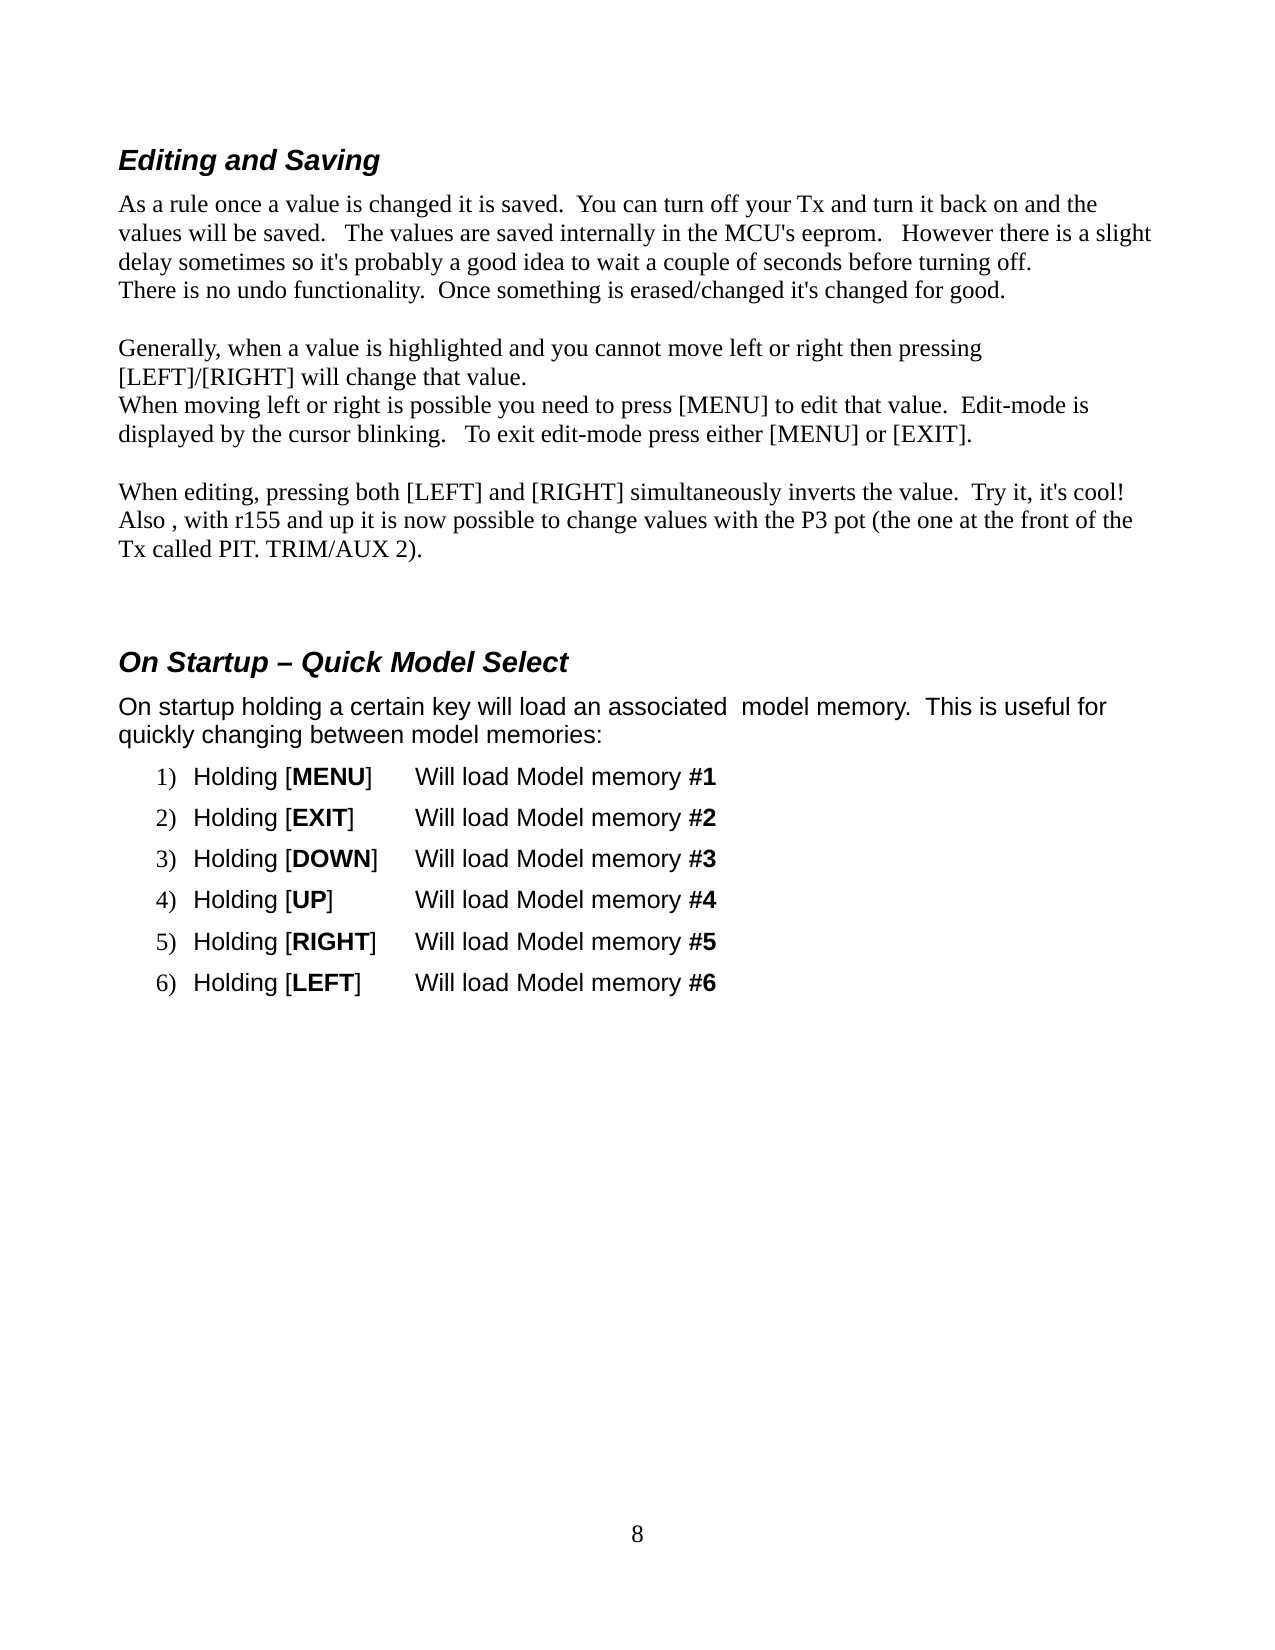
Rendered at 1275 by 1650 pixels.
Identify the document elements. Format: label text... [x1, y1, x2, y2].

list Holding [UP] Will load Model memory #4 [156, 886, 1157, 914]
list Holding [DOWN] Will load Model memory #3 [156, 844, 1157, 873]
text On startup holding a certain key will load an associated model memory. This is useful for quickly changing between model memories: [118, 691, 1157, 749]
text When moving left or right is possible you need to press [MENU] to edit that value. Edit-mode is displayed by the cursor blinking. To exit edit-mode press either [MENU] or [EXIT]. [118, 390, 1157, 448]
subtitle On Startup – Quick Model Select [118, 645, 1157, 679]
list Holding [MENU] Will load Model memory #1 [156, 761, 1157, 790]
text There is no undo functionality. Once something is erased/changed it's changed for good. [118, 275, 1157, 304]
list Holding [EXIT] Will load Model memory #2 [156, 803, 1157, 832]
text When editing, pressing both [LEFT] and [RIGHT] simultaneously inverts the value. Try it, it's cool! [118, 477, 1157, 505]
text As a rule once a value is changed it is saved. You can turn off your Tx and turn it back on and the values will be saved. The values are saved internally in the MCU's eeprom. However there is a slight delay sometimes so it's probably a good idea to wait a couple of seconds before turning off. [118, 189, 1157, 275]
list Holding [RIGHT] Will load Model memory #5 [156, 927, 1157, 956]
text Also , with r155 and up it is now possible to change values with the P3 pot (the one at the front of the Tx called PIT. TRIM/AUX 2). [118, 505, 1157, 563]
text Generally, when a value is highlighted and you cannot move left or right then pressing [LEFT]/[RIGHT] will change that value. [118, 333, 1157, 390]
subtitle Editing and Saving [118, 143, 1157, 177]
list Holding [LEFT] Will load Model memory #6 [156, 968, 1157, 997]
